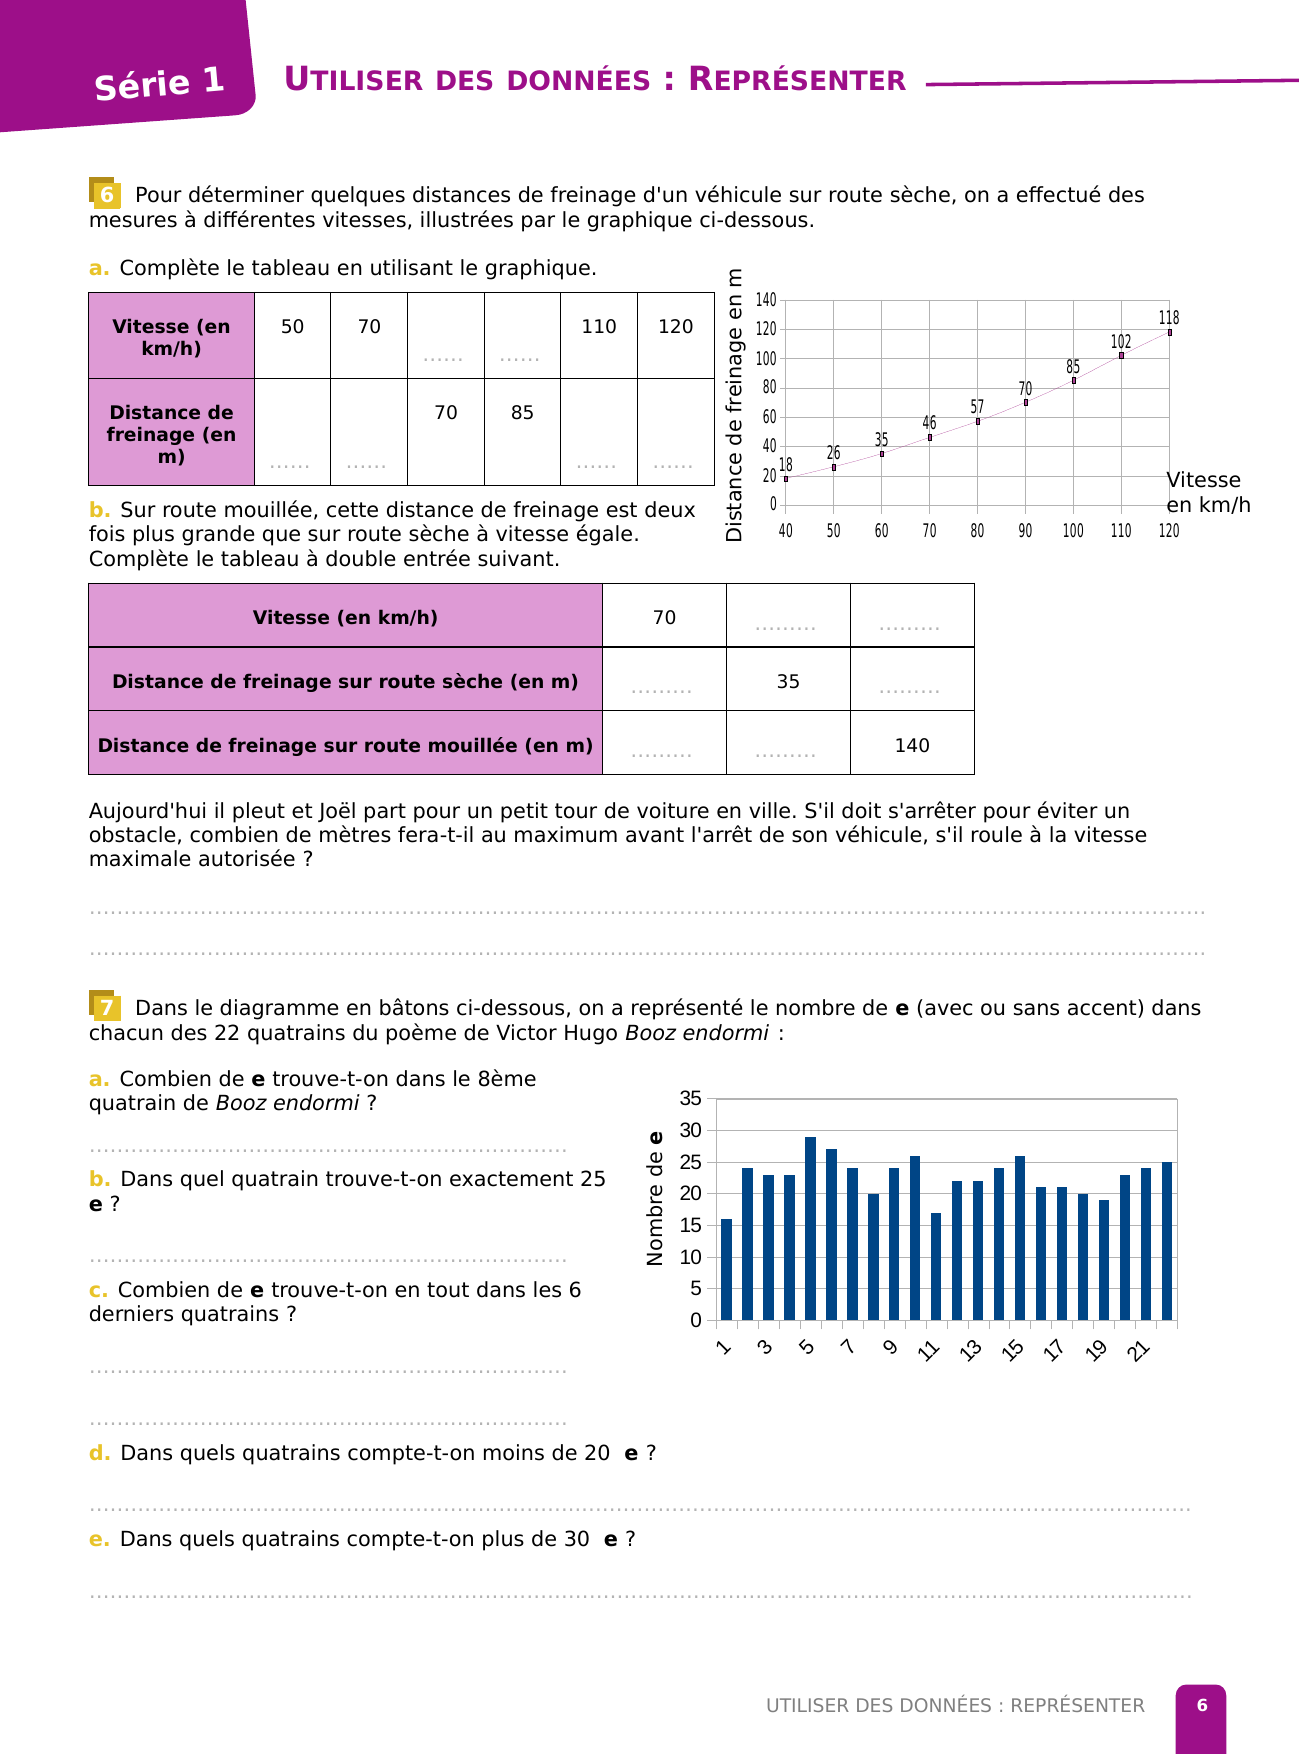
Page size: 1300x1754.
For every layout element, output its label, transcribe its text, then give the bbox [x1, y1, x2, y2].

table_cell 85 [485, 379, 560, 485]
list [1188, 1116, 1211, 1157]
list Combien de e trouve-t-on en tout dans les 6 derniers quatrains ? [88, 1278, 669, 1327]
list …………………………………………………………… [88, 1389, 1211, 1430]
list Dans quels quatrains compte-t-on plus de 30 e ? [88, 1527, 1211, 1551]
table_header …… [485, 293, 560, 378]
table_cell ……… [603, 711, 726, 774]
table_cell Distance de freinage sur route sèche (en m) [89, 648, 602, 710]
list [1188, 1226, 1211, 1268]
list …………………………………………………………… [88, 1116, 669, 1157]
table_header 50 [255, 293, 330, 378]
table_cell …… [255, 379, 330, 485]
list Complète le tableau en utilisant le graphique. [88, 256, 1211, 280]
table_cell ……… [727, 711, 850, 774]
list Sur route mouillée, cette distance de freinage est deux fois plus grande que sur route sèche à vitesse égale. Complète le tableau à double entrée suivant. [88, 498, 1211, 571]
list Pour déterminer quelques distances de freinage d'un véhicule sur route sèche, on a effectué des mesures à différentes vitesses, illustrées par le graphique ci-dessous. [88, 177, 1211, 232]
table_cell …… [561, 379, 637, 485]
list …………………………………………………………………………………………………………………………………………… [88, 1562, 1211, 1603]
table_header …… [408, 293, 484, 378]
table_header 110 [561, 293, 637, 378]
subtitle Dans le diagramme en bâtons ci-dessous, on a représenté le nombre de e (avec ou sans accent) dans chacun des 22 quatrains du poème de Victor Hugo Booz endormi : [88, 990, 1211, 1045]
table_header ……… [851, 584, 974, 646]
table_cell …… [638, 379, 714, 485]
table_header Vitesse (en km/h) [89, 584, 602, 646]
table_cell …… [331, 379, 407, 485]
list ……………………………………………………………..……………………………………………………………………………. [88, 1475, 1211, 1517]
list Dans quels quatrains compte-t-on moins de 20 e ? [88, 1441, 1211, 1465]
list Combien de e trouve-t-on dans le 8ème quatrain de Booz endormi ? [88, 1067, 1211, 1116]
table_cell 140 [851, 711, 974, 774]
table_cell 35 [727, 648, 850, 710]
table_header 120 [638, 293, 714, 378]
list [1188, 1167, 1211, 1216]
text …………………………………………………………………………………………………………………………………………….. [88, 919, 1211, 960]
list …………………………………………………………… [88, 1337, 1211, 1378]
table_cell ……… [603, 648, 726, 710]
table_cell 70 [408, 379, 484, 485]
table_header 70 [331, 293, 407, 378]
table_cell Distance de freinage (en m) [89, 379, 254, 485]
text …………………………………………………………………………………………………………………………………………….. [88, 878, 1211, 919]
table_header ……… [727, 584, 850, 646]
table_cell Distance de freinage sur route mouillée (en m) [89, 711, 602, 774]
list …………………………………………………………… [88, 1226, 669, 1268]
list Dans quel quatrain trouve-t-on exactement 25 e ? [88, 1167, 669, 1216]
subtitle Aujourd'hui il pleut et Joël part pour un petit tour de voiture en ville. S'il doit s'arrêter pour éviter un obstacle, combien de mètres fera‑t‑il au maximum avant l'arrêt de son véhicule, s'il roule à la vitesse maximale autorisée ? [88, 799, 1211, 872]
table_header Vitesse (en km/h) [89, 293, 254, 378]
table_cell ……… [851, 648, 974, 710]
table_header 70 [603, 584, 726, 646]
